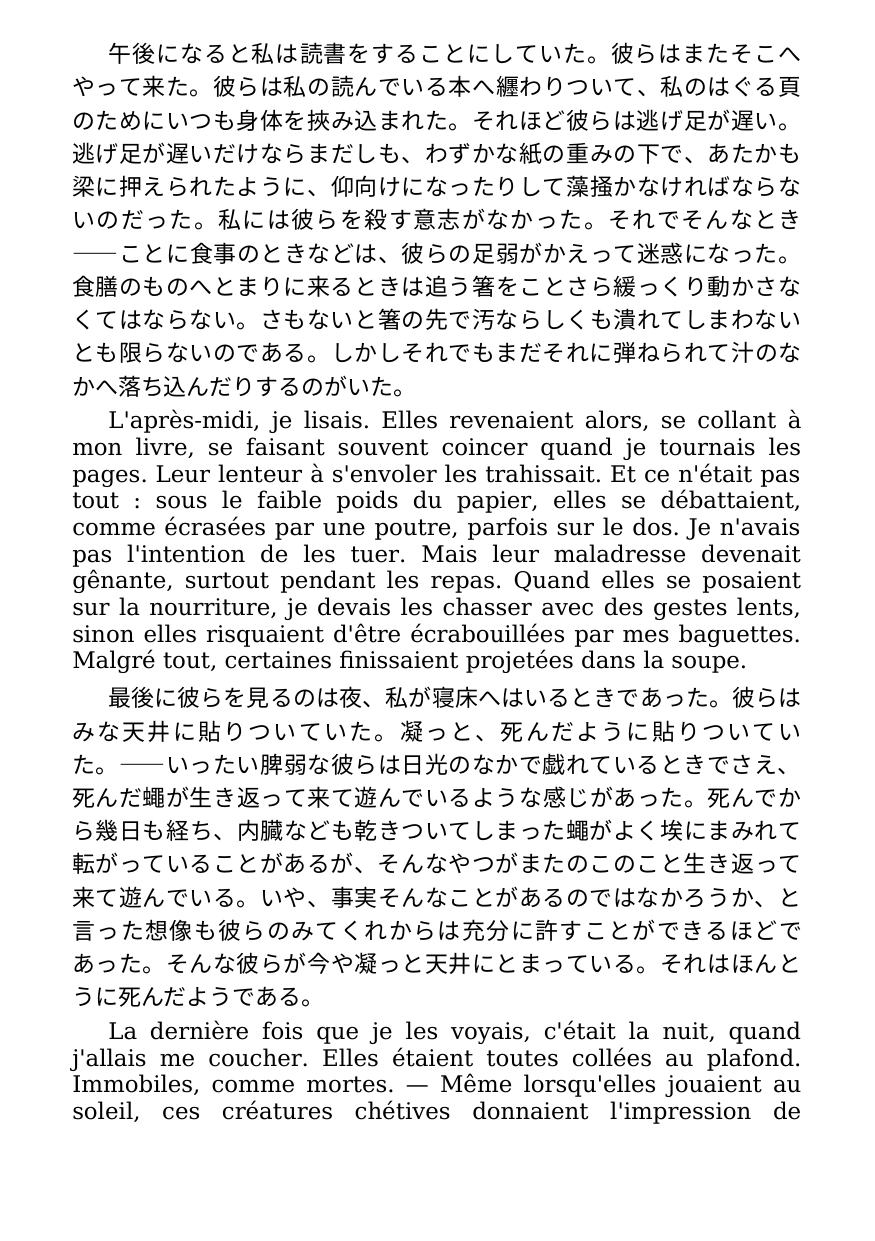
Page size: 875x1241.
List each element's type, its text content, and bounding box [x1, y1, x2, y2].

text L'après-midi, je lisais. Elles revenaient alors, se collant à mon livre, se faisant souvent coincer quand je tournais les pages. Leur lenteur à s'envoler les trahissait. Et ce n'était pas tout : sous le faible poids du papier, elles se débattaient, comme écrasées par une poutre, parfois sur le dos. Je n'avais pas l'intention de les tuer. Mais leur maladresse devenait gênante, surtout pendant les repas. Quand elles se posaient sur la nourriture, je devais les chasser avec des gestes lents, sinon elles risquaient d'être écrabouillées par mes baguettes. Malgré tout, certaines finissaient projetées dans la soupe. [72, 407, 802, 674]
text 午後になると私は読書をすることにしていた。彼らはまたそこへやって来た。彼らは私の読んでいる本へ纒わりついて、私のはぐる頁のためにいつも身体を挾み込まれた。それほど彼らは逃げ足が遅い。逃げ足が遅いだけならまだしも、わずかな紙の重みの下で、あたかも梁に押えられたように、仰向けになったりして藻掻かなければならないのだった。私には彼らを殺す意志がなかった。それでそんなとき――ことに食事のときなどは、彼らの足弱がかえって迷惑になった。食膳のものへとまりに来るときは追う箸をことさら緩っくり動かさなくてはならない。さもないと箸の先で汚ならしくも潰れてしまわないとも限らないのである。しかしそれでもまだそれに弾ねられて汁のなかへ落ち込んだりするのがいた。 [72, 36, 802, 402]
text La dernière fois que je les voyais, c'était la nuit, quand j'allais me coucher. Elles étaient toutes collées au plafond. Immobiles, comme mortes. — Même lorsqu'elles jouaient au soleil, ces créatures chétives donnaient l'impression de [72, 1018, 802, 1125]
text 最後に彼らを見るのは夜、私が寝床へはいるときであった。彼らはみな天井に貼りついていた。凝っと、死んだように貼りついていた。――いったい脾弱な彼らは日光のなかで戯れているときでさえ、死んだ蠅が生き返って来て遊んでいるような感じがあった。死んでから幾日も経ち、内臓なども乾きついてしまった蠅がよく埃にまみれて転がっていることがあるが、そんなやつがまたのこのこと生き返って来て遊んでいる。いや、事実そんなことがあるのではなかろうか、と言った想像も彼らのみてくれからは充分に許すことができるほどであった。そんな彼らが今や凝っと天井にとまっている。それはほんとうに死んだようである。 [72, 680, 802, 1012]
